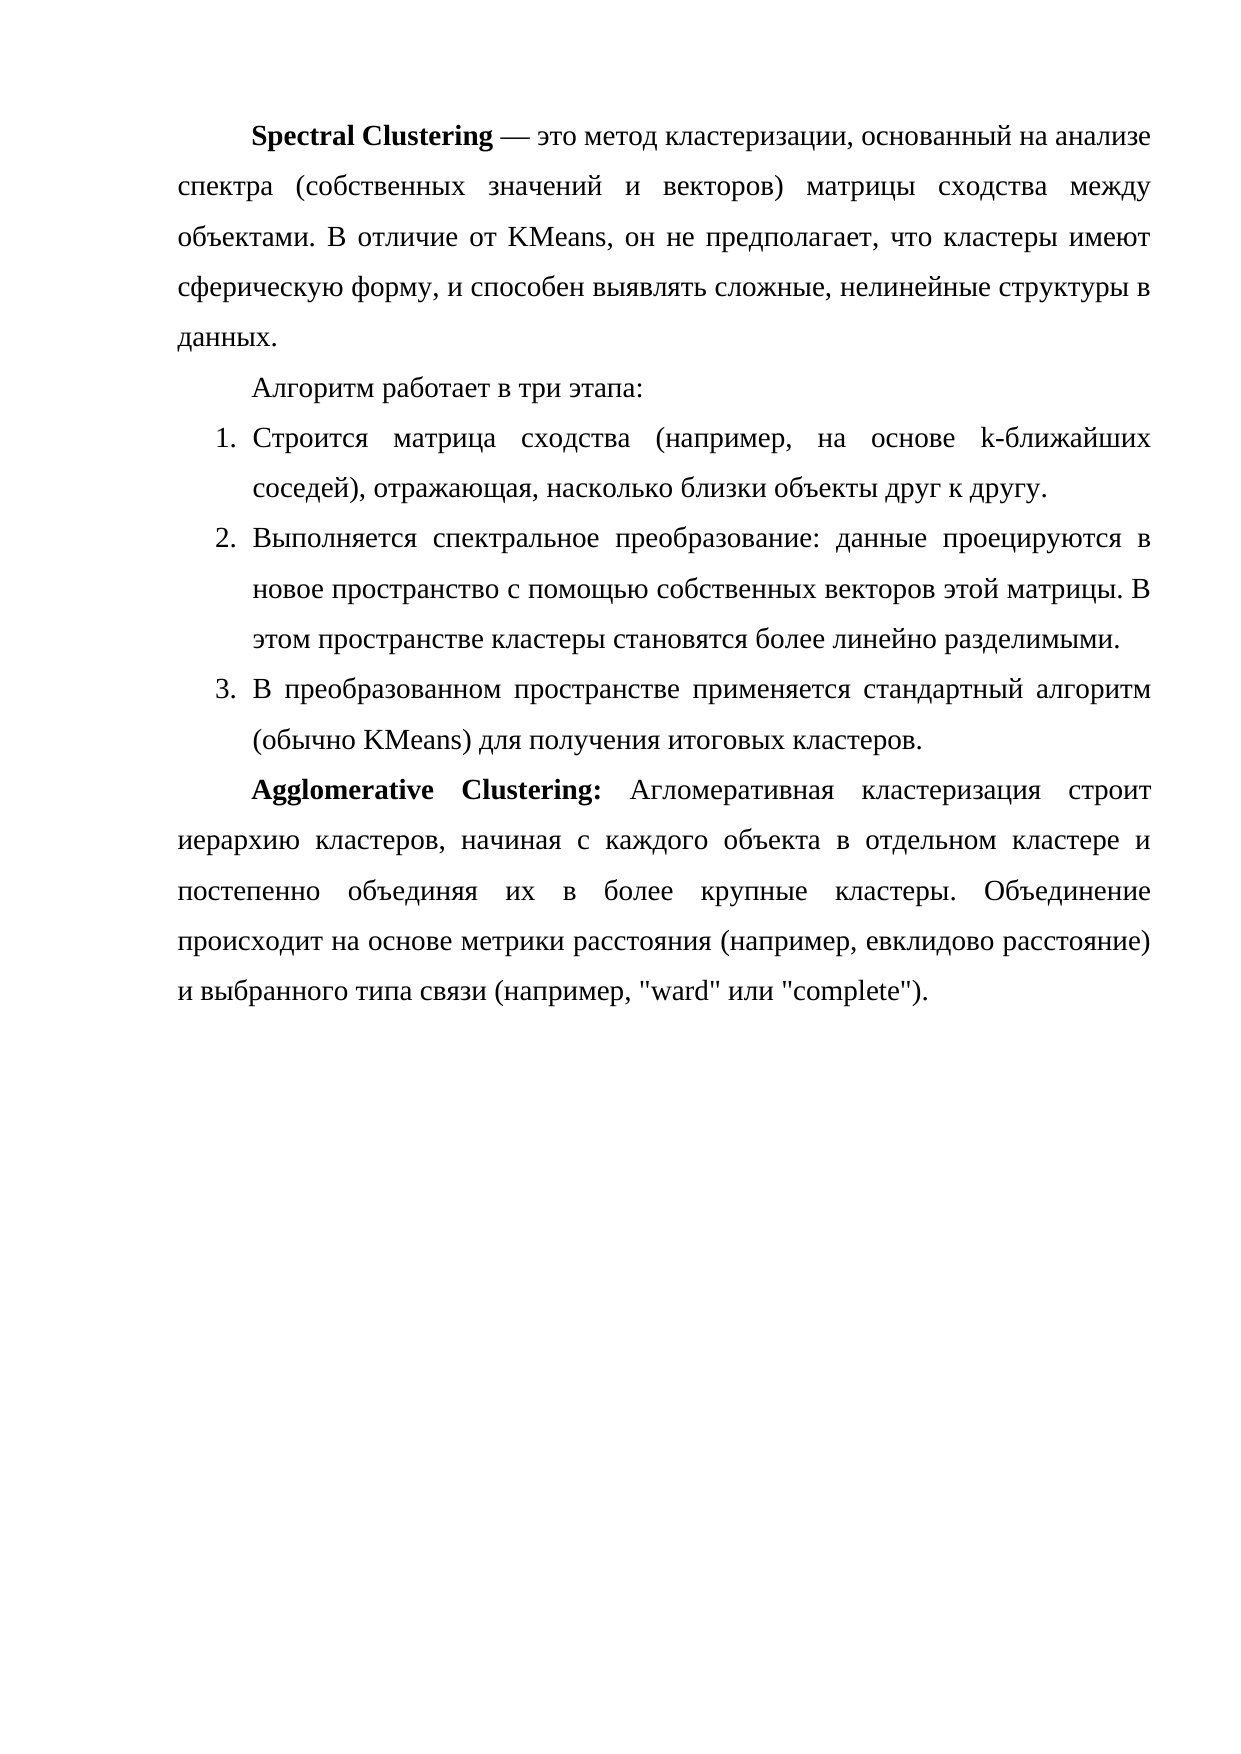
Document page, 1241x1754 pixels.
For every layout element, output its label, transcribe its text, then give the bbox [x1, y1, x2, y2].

list Строится матрица сходства (например, на основе k-ближайших соседей), отражающая, насколько близки объекты друг к другу. [215, 420, 1152, 504]
list Выполняется спектральное преобразование: данные проецируются в новое пространство с помощью собственных векторов этой матрицы. В этом пространстве кластеры становятся более линейно разделимыми. [215, 521, 1152, 655]
text Agglomerative Clustering: Агломеративная кластеризация строит иерархию кластеров, начиная с каждого объекта в отдельном кластере и постепенно объединяя их в более крупные кластеры. Объединение происходит на основе метрики расстояния (например, евклидово расстояние) и выбранного типа связи (например, "ward" или "complete"). [177, 772, 1152, 1007]
text Spectral Clustering — это метод кластеризации, основанный на анализе спектра (собственных значений и векторов) матрицы сходства между объектами. В отличие от KMeans, он не предполагает, что кластеры имеют сферическую форму, и способен выявлять сложные, нелинейные структуры в данных. [177, 118, 1152, 353]
list В преобразованном пространстве применяется стандартный алгоритм (обычно KMeans) для получения итоговых кластеров. [215, 672, 1152, 755]
text Алгоритм работает в три этапа: [177, 370, 1152, 403]
